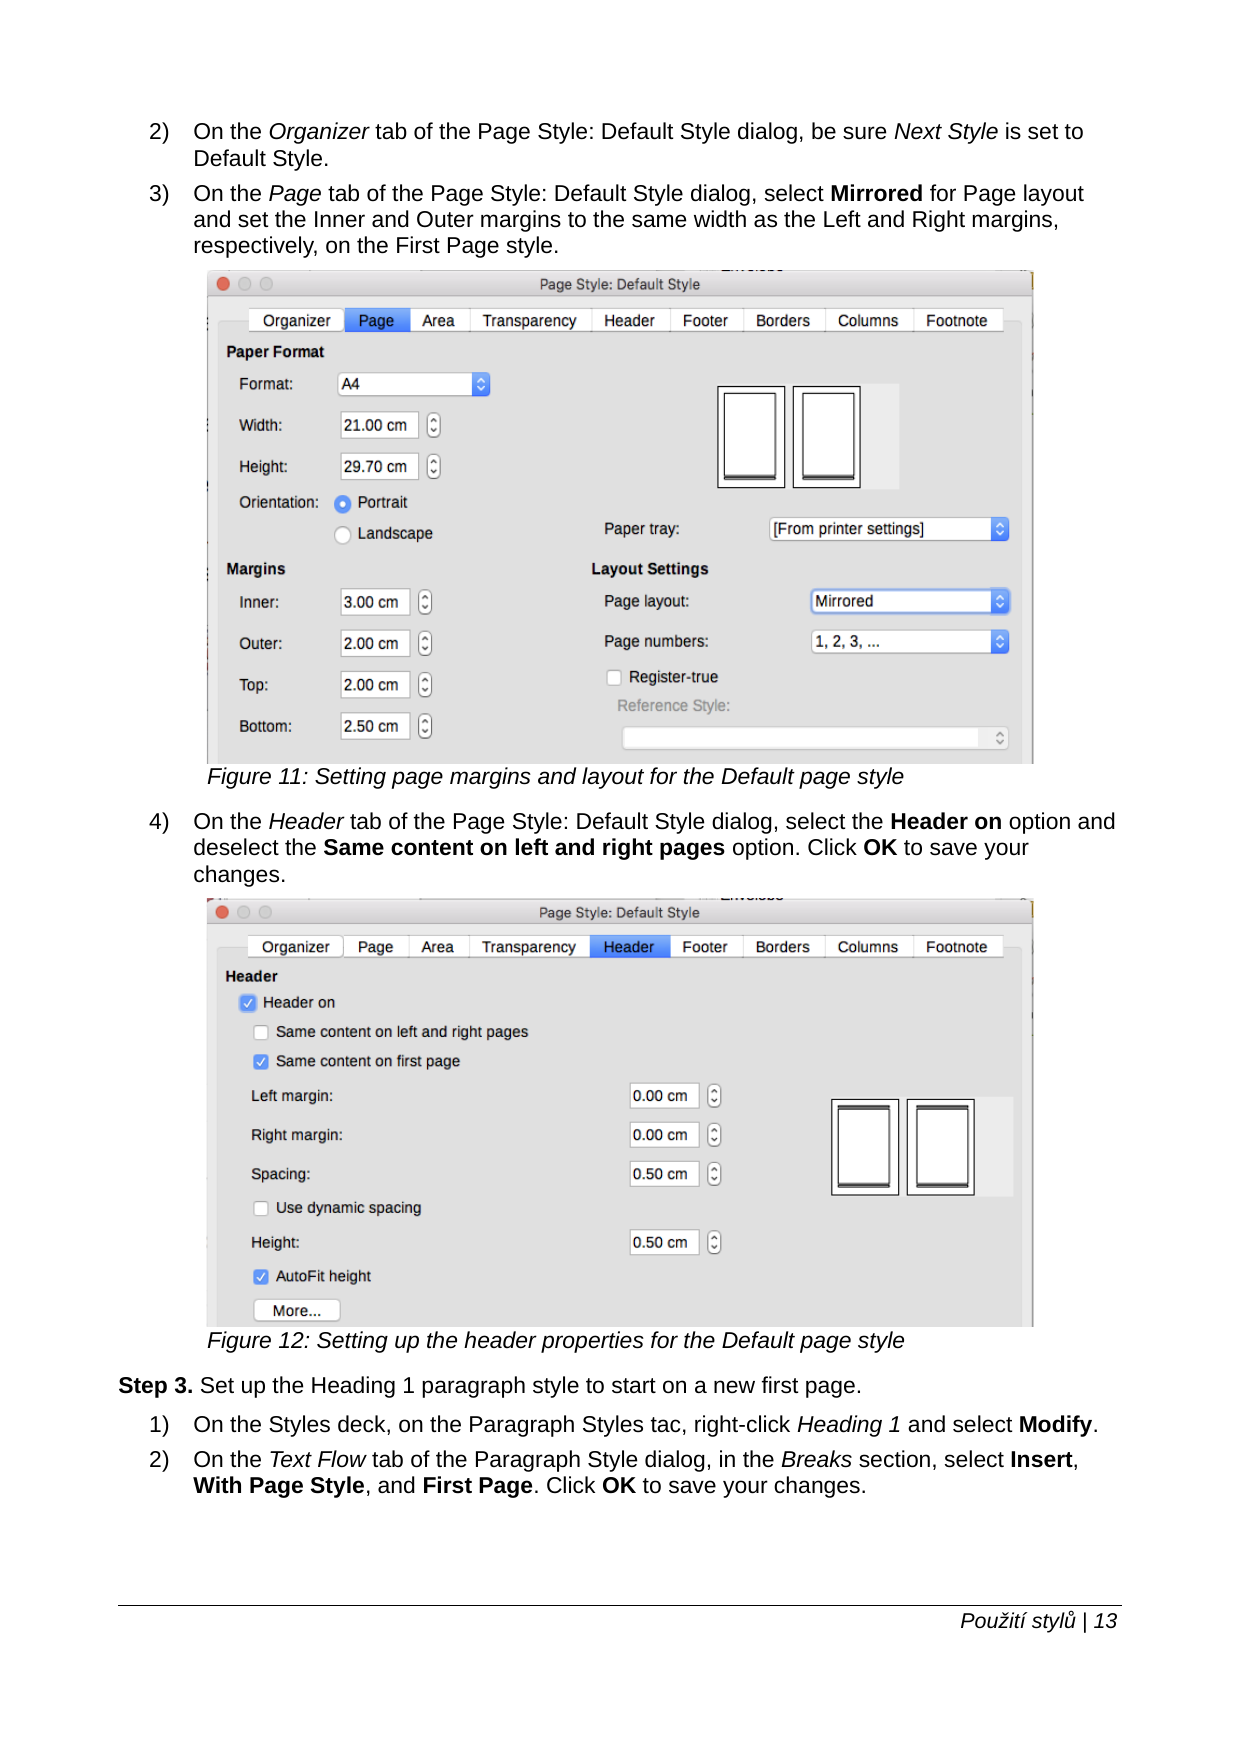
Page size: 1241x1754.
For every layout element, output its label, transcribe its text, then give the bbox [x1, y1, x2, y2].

text Figure 12: Setting up the header properties for the Default page style [207, 1327, 1033, 1353]
list On the Styles deck, on the Paragraph Styles tac, right-click Heading 1 and select Modify. [169, 1411, 1122, 1437]
text Step 3. Set up the Heading 1 paragraph style to start on a new first page. [118, 1372, 1122, 1398]
picture [206, 898, 1034, 1327]
text Figure 11: Setting page margins and layout for the Default page style [207, 764, 1033, 789]
list On the Organizer tab of the Page Style: Default Style dialog, be sure Next Style is set to Default Style. [169, 118, 1122, 171]
list On the Page tab of the Page Style: Default Style dialog, select Mirrored for Page layout and set the Inner and Outer margins to the same width as the Left and Right margins, respectively, on the First Page style. [169, 180, 1122, 259]
list On the Header tab of the Page Style: Default Style dialog, select the Header on option and deselect the Same content on left and right pages option. Click OK to save your changes. [169, 808, 1122, 887]
list On the Text Flow tab of the Paragraph Style dialog, in the Breaks section, select Insert, With Page Style, and First Page. Click OK to save your changes. [169, 1446, 1122, 1498]
picture [206, 270, 1034, 764]
